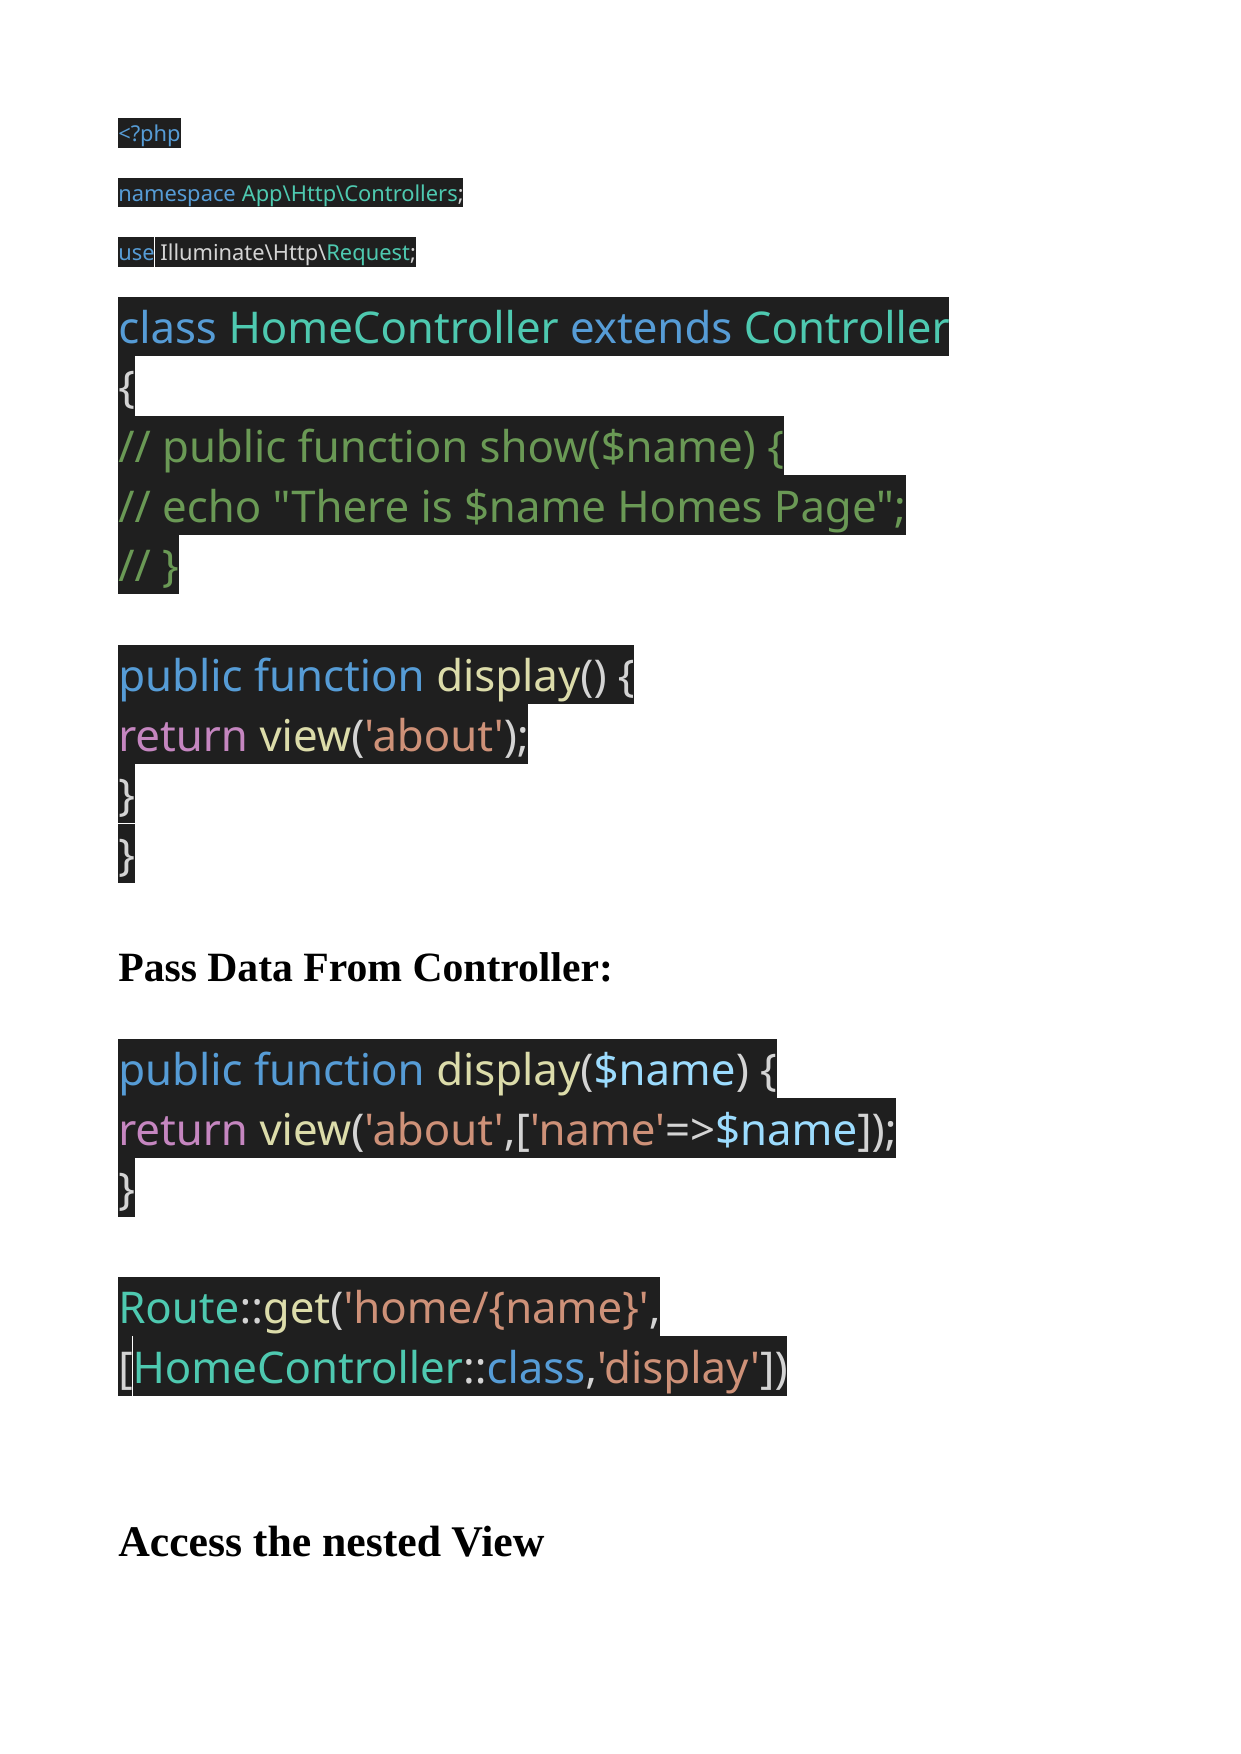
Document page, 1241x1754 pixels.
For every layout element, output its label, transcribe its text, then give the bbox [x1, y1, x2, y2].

text class HomeController extends Controller [118, 297, 1122, 356]
text } [118, 764, 1122, 823]
text // public function show($name) { [118, 416, 1122, 475]
text return view('about'); [118, 704, 1122, 764]
text return view('about',['name'=>$name]); [118, 1098, 1122, 1158]
text { [118, 356, 1122, 416]
text Pass Data From Controller: [118, 943, 1122, 991]
text // } [118, 535, 1122, 594]
text namespace App\Http\Controllers; [118, 178, 1122, 207]
text Access the nested View [118, 1515, 1122, 1566]
text use Illuminate\Http\Request; [118, 237, 1122, 267]
text } [118, 823, 1122, 883]
text Route::get('home/{name}',[HomeController::class,'display']) [118, 1277, 1122, 1396]
text public function display($name) { [118, 1038, 1122, 1098]
text // echo "There is $name Homes Page"; [118, 475, 1122, 535]
text <?php [118, 118, 1122, 148]
text } [118, 1158, 1122, 1217]
text public function display() { [118, 645, 1122, 704]
